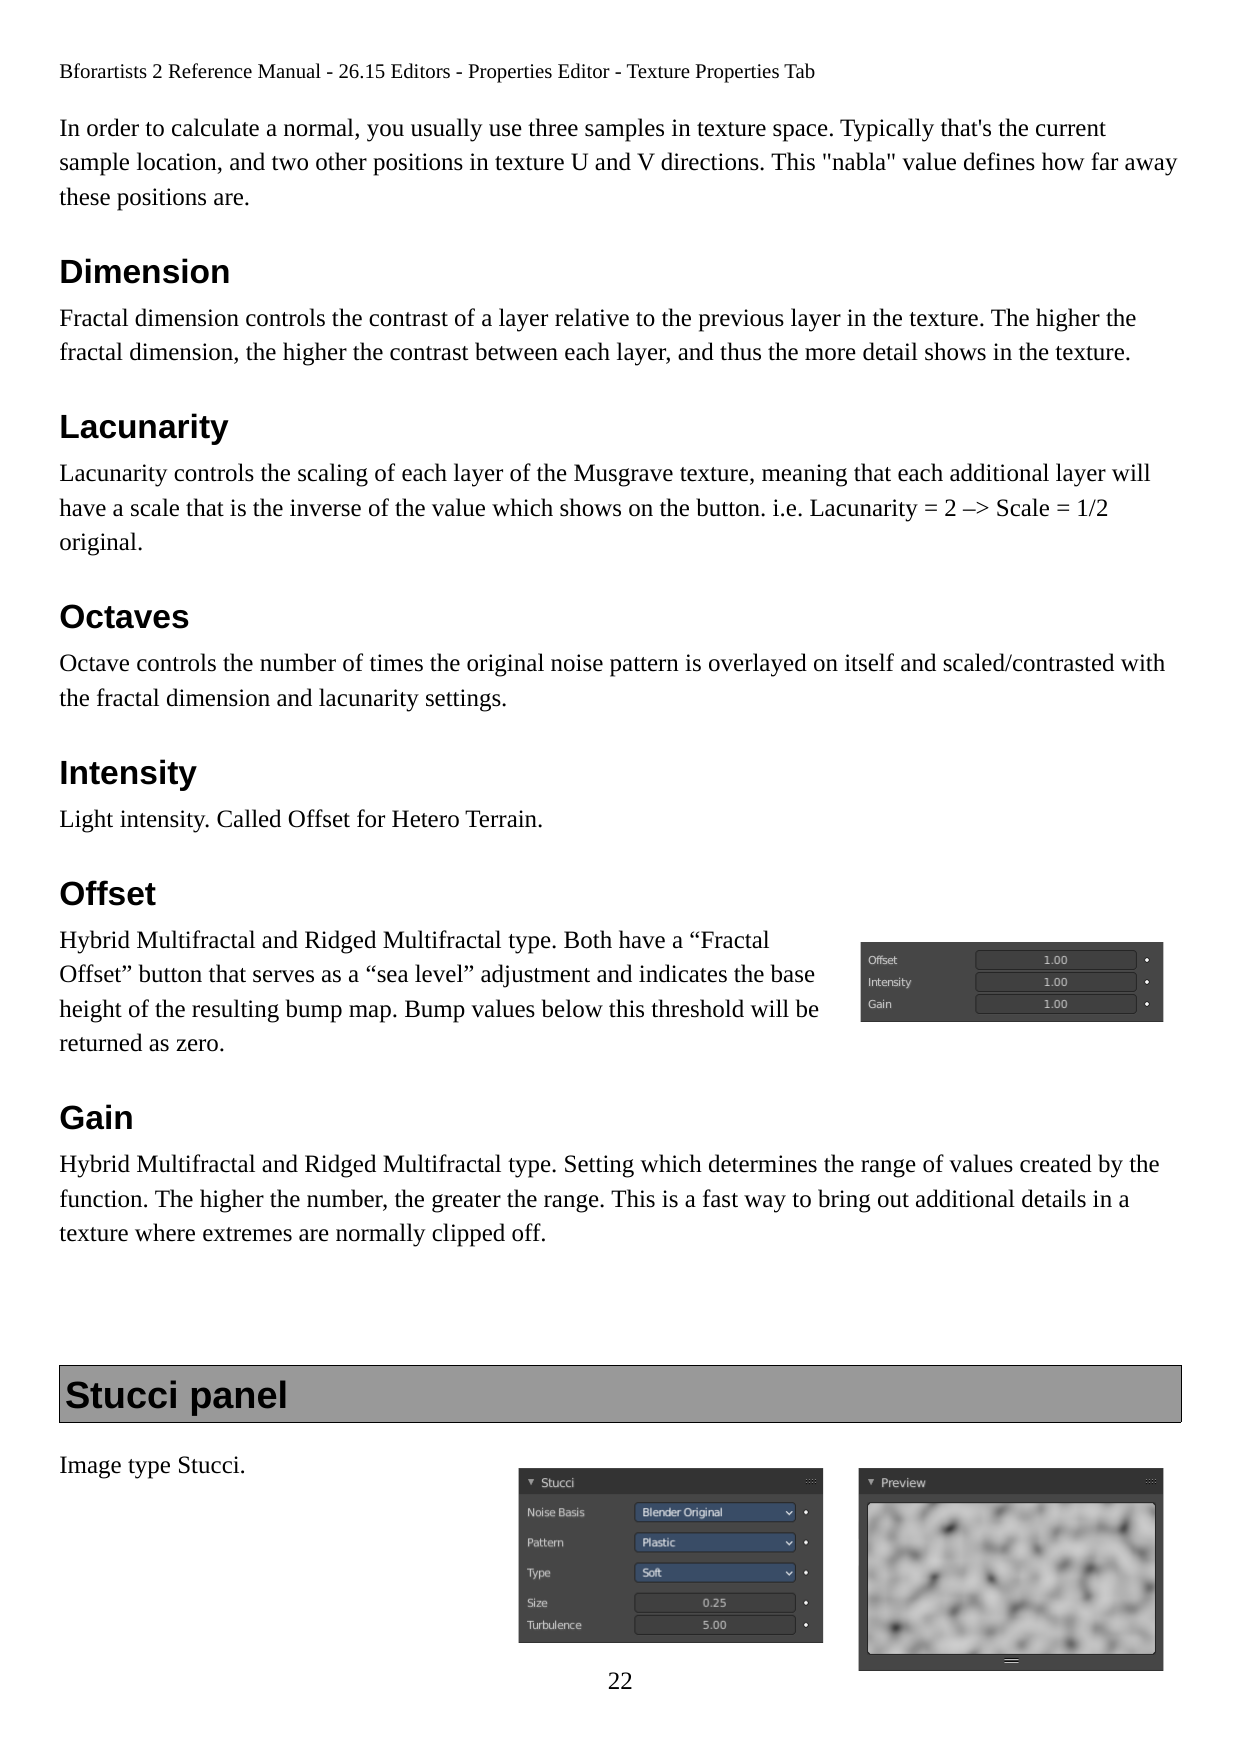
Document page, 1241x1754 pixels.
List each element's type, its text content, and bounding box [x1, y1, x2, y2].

subtitle Gain [59, 1098, 1181, 1137]
subtitle Offset [59, 873, 1181, 912]
subtitle Dimension [59, 251, 1181, 290]
text Octave controls the number of times the original noise pattern is overlayed on itself and scaled/contrasted with the fractal dimension and lacunarity settings. [59, 648, 1181, 711]
subtitle Lacunarity [59, 407, 1181, 446]
text Hybrid Multifractal and Ridged Multifractal type. Setting which determines the range of values created by the function. The higher the number, the greater the range. This is a fast way to bring out additional details in a texture where extremes are normally clipped off. [59, 1149, 1181, 1247]
picture [518, 1468, 824, 1643]
subtitle Intensity [59, 752, 1181, 791]
picture [858, 1468, 1164, 1671]
text Image type Stucci. [59, 1451, 1181, 1479]
text Hybrid Multifractal and Ridged Multifractal type. Both have a “Fractal Offset” button that serves as a “sea level” adjustment and indicates the base height of the resulting bump map. Bump values below this threshold will be returned as zero. [59, 925, 1181, 1057]
text Light intensity. Called Offset for Hetero Terrain. [59, 804, 1181, 832]
text Fractal dimension controls the contrast of a layer relative to the previous layer in the texture. The higher the fractal dimension, the higher the contrast between each layer, and thus the more detail shows in the texture. [59, 303, 1181, 366]
text In order to calculate a normal, you usually use three samples in texture space. Typically that's the current sample location, and two other positions in texture U and V directions. This "nabla" value defines how far away these positions are. [59, 113, 1181, 210]
text Lacunarity controls the scaling of each layer of the Musgrave texture, meaning that each additional layer will have a scale that is the inverse of the value which shows on the button. i.e. Lacunarity = 2 –> Scale = 1/2 original. [59, 458, 1181, 556]
table_header Stucci panel [60, 1366, 1181, 1422]
subtitle Octaves [59, 597, 1181, 636]
picture [860, 942, 1164, 1022]
